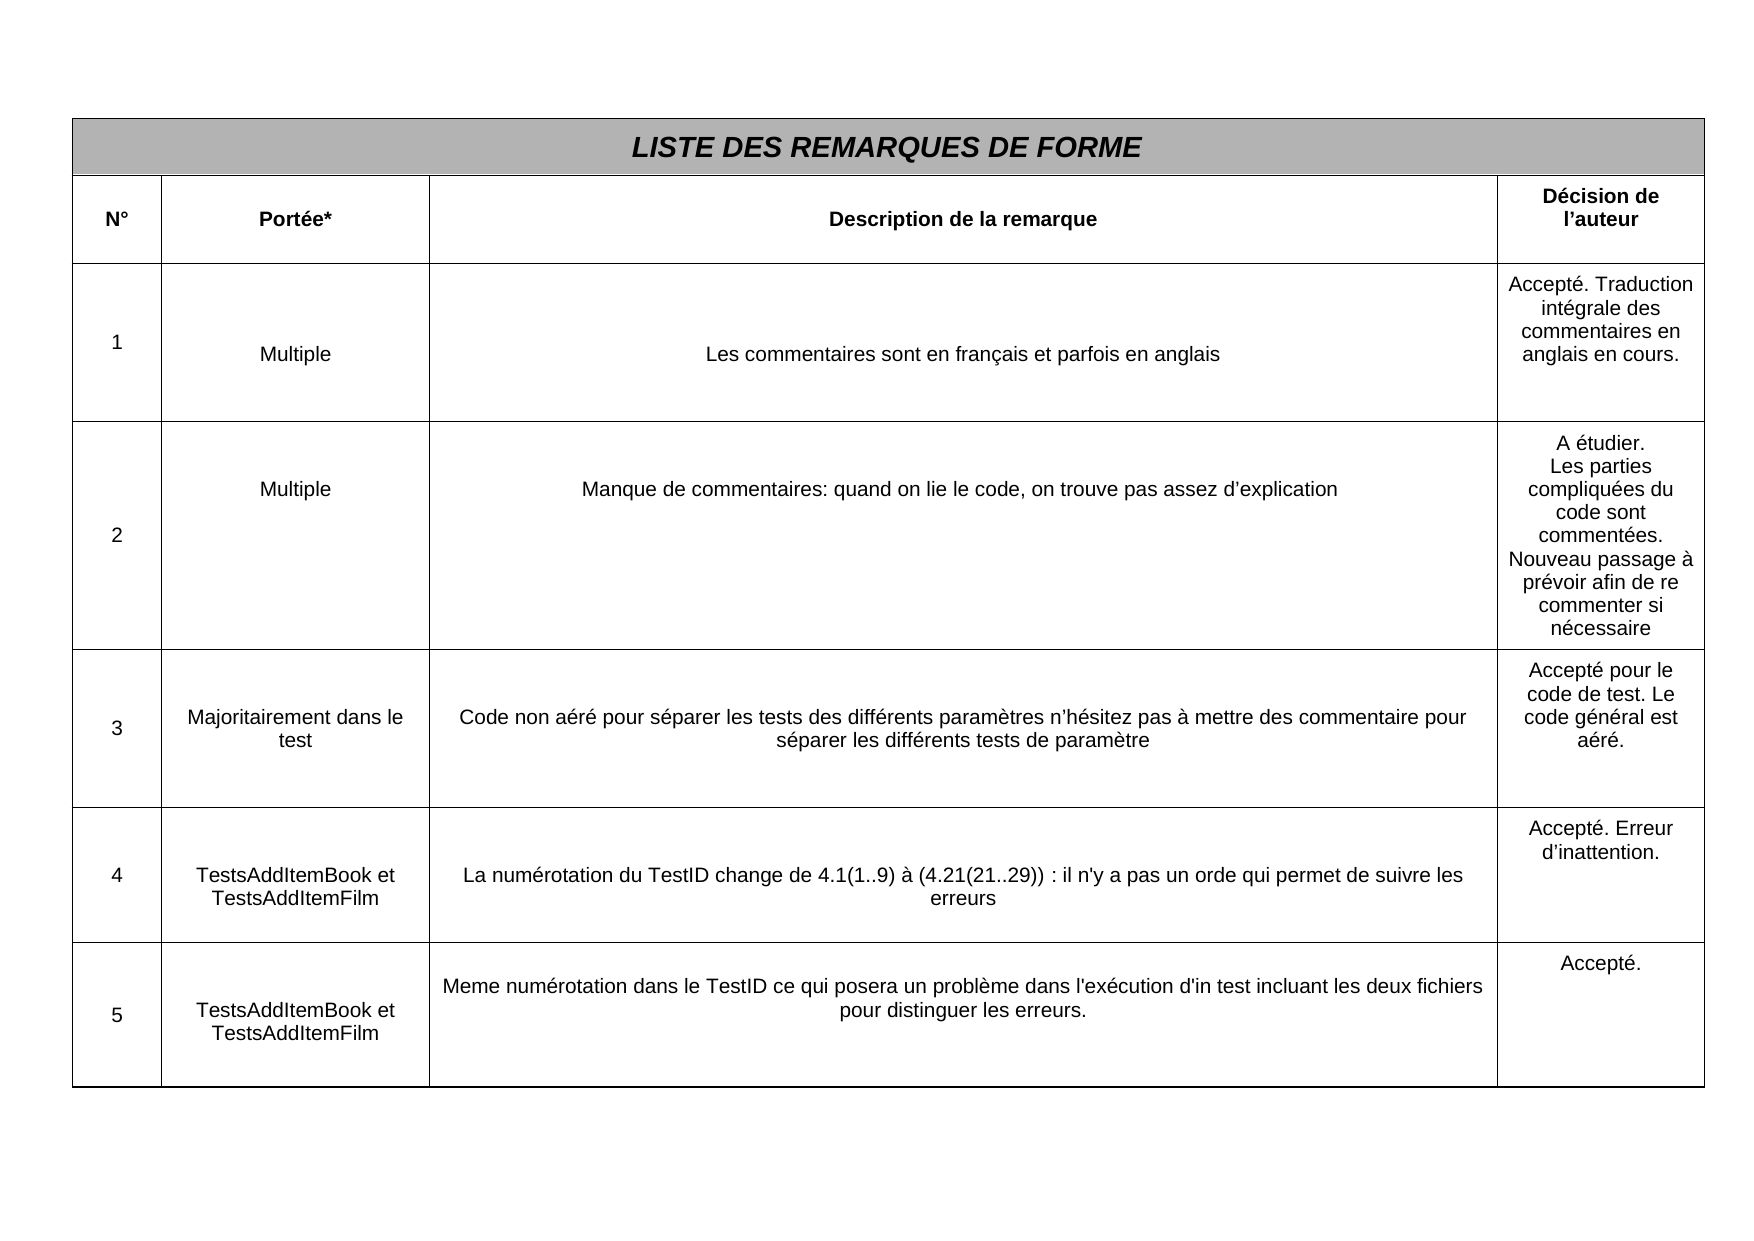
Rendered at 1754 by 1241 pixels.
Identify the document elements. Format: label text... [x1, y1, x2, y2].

table_cell Description de la remarque [430, 176, 1497, 263]
table_cell Manque de commentaires: quand on lie le code, on trouve pas assez d’explication [430, 422, 1497, 649]
table_header LISTE DES REMARQUES DE FORME [73, 119, 1704, 174]
table_cell 3 [73, 650, 161, 807]
table_cell TestsAddItemBook et TestsAddItemFilm [162, 943, 429, 1086]
table_cell N° [73, 176, 161, 263]
table_cell 1 [73, 264, 161, 421]
table_cell 5 [73, 943, 161, 1086]
table_cell 2 [73, 422, 161, 649]
table_cell Accepté. Traduction intégrale des commentaires en anglais en cours. [1498, 264, 1704, 421]
table_cell A étudier. Les parties compliquées du code sont commentées. Nouveau passage à prévoir afin de re commenter si nécessaire [1498, 422, 1704, 649]
table_cell TestsAddItemBook et TestsAddItemFilm [162, 808, 429, 942]
table_cell Accepté. Erreur d’inattention. [1498, 808, 1704, 942]
table_cell Accepté pour le code de test. Le code général est aéré. [1498, 650, 1704, 807]
table_cell Les commentaires sont en français et parfois en anglais [430, 264, 1497, 421]
table_cell Meme numérotation dans le TestID ce qui posera un problème dans l'exécution d'in test incluant les deux fichiers pour distinguer les erreurs. [430, 943, 1497, 1086]
table_cell Décision de l’auteur [1498, 176, 1704, 263]
table_cell Portée* [162, 176, 429, 263]
table_cell Majoritairement dans le test [162, 650, 429, 807]
table_cell 4 [73, 808, 161, 942]
table_cell La numérotation du TestID change de 4.1(1..9) à (4.21(21..29)) : il n'y a pas un orde qui permet de suivre les erreurs [430, 808, 1497, 942]
table_cell Multiple [162, 264, 429, 421]
table_cell Multiple [162, 422, 429, 649]
table_cell Accepté. [1498, 943, 1704, 1086]
table_cell Code non aéré pour séparer les tests des différents paramètres n’hésitez pas à mettre des commentaire pour séparer les différents tests de paramètre [430, 650, 1497, 807]
